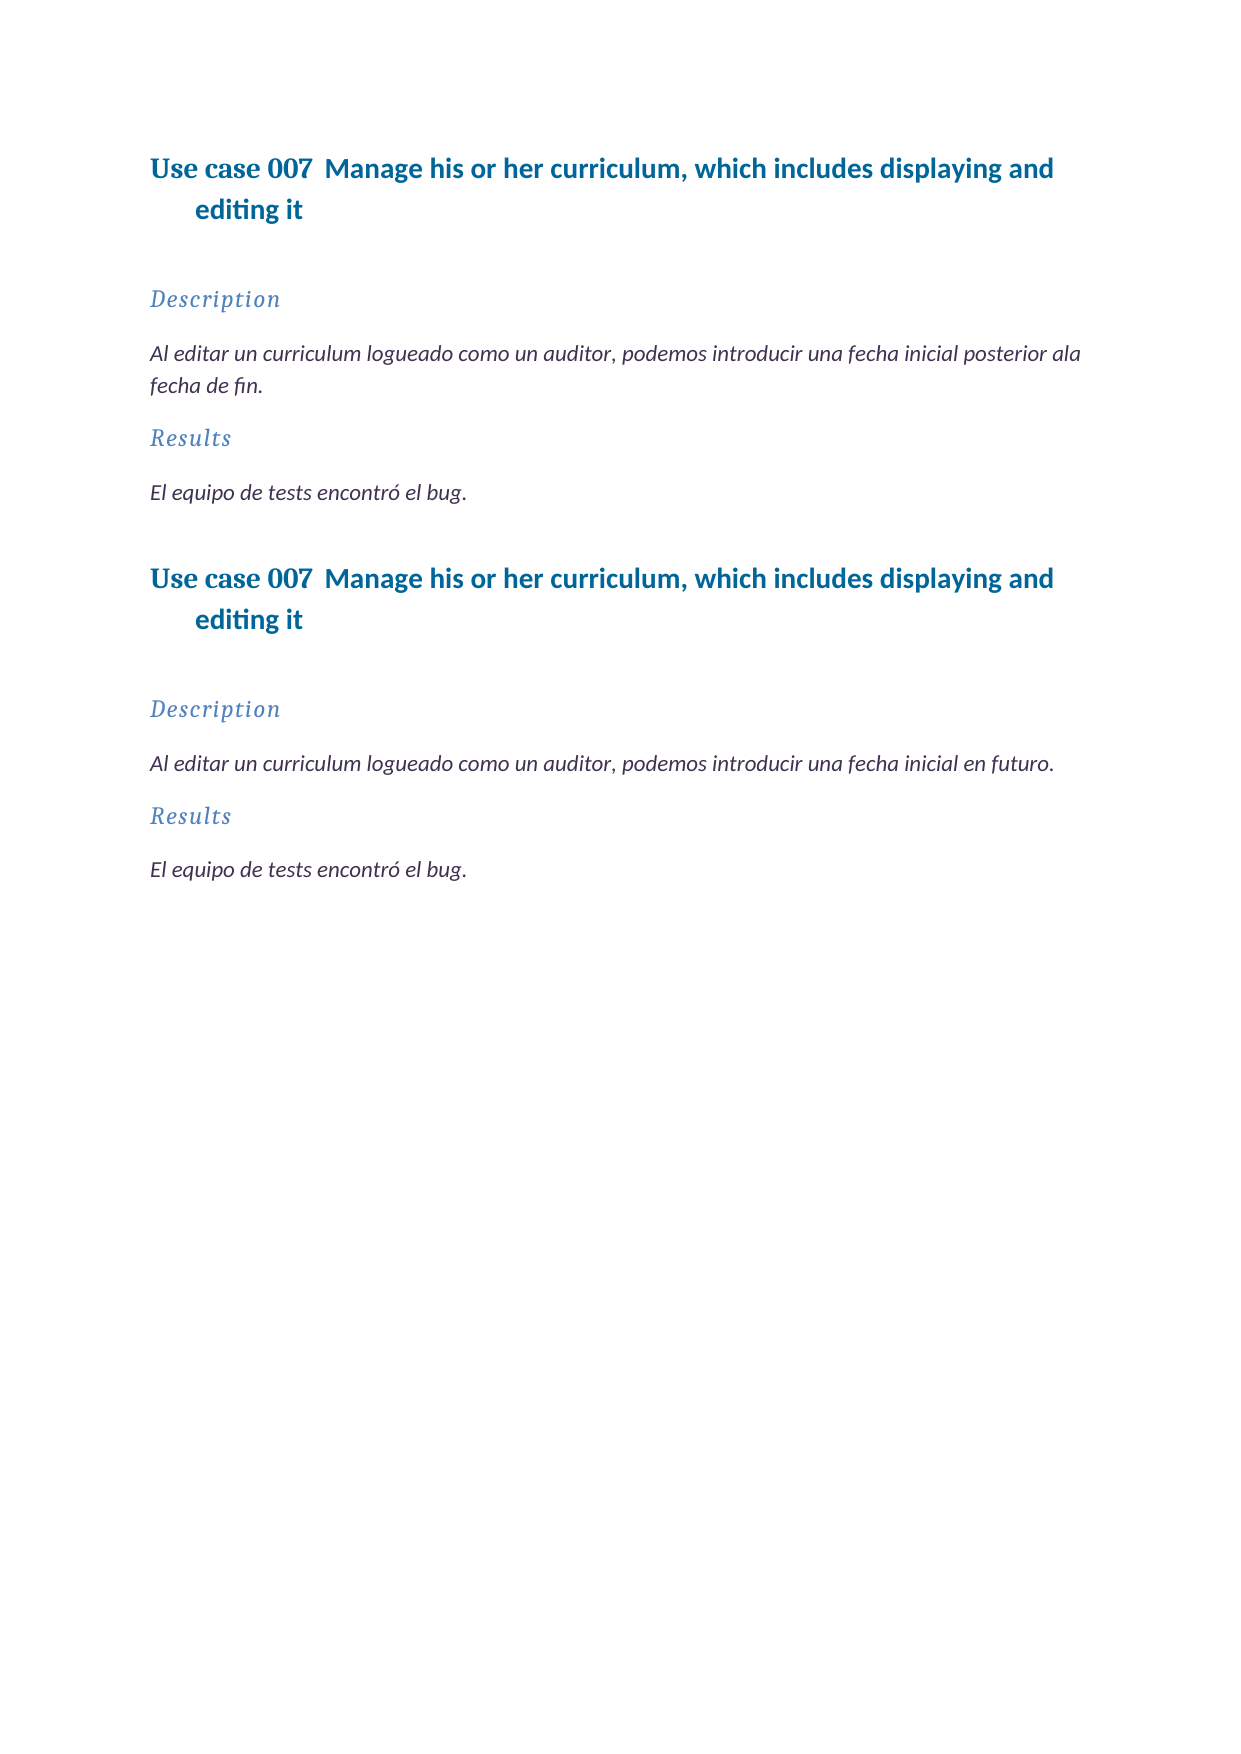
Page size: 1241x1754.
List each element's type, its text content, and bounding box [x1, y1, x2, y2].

subtitle Use case 007 Manage his or her curriculum, which includes displaying and editing it [150, 150, 1090, 227]
text El equipo de tests encontró el bug. [150, 856, 1090, 884]
subtitle Results [150, 802, 1090, 831]
text El equipo de tests encontró el bug. [150, 478, 1090, 506]
subtitle Results [150, 424, 1090, 453]
subtitle Use case 007 Manage his or her curriculum, which includes displaying and editing it [150, 560, 1090, 637]
text Al editar un curriculum logueado como un auditor, podemos introducir una fecha inicial en futuro. [150, 749, 1090, 777]
subtitle Description [150, 695, 1090, 724]
text Al editar un curriculum logueado como un auditor, podemos introducir una fecha inicial posterior ala fecha de fin. [150, 339, 1090, 399]
subtitle Description [150, 285, 1090, 314]
